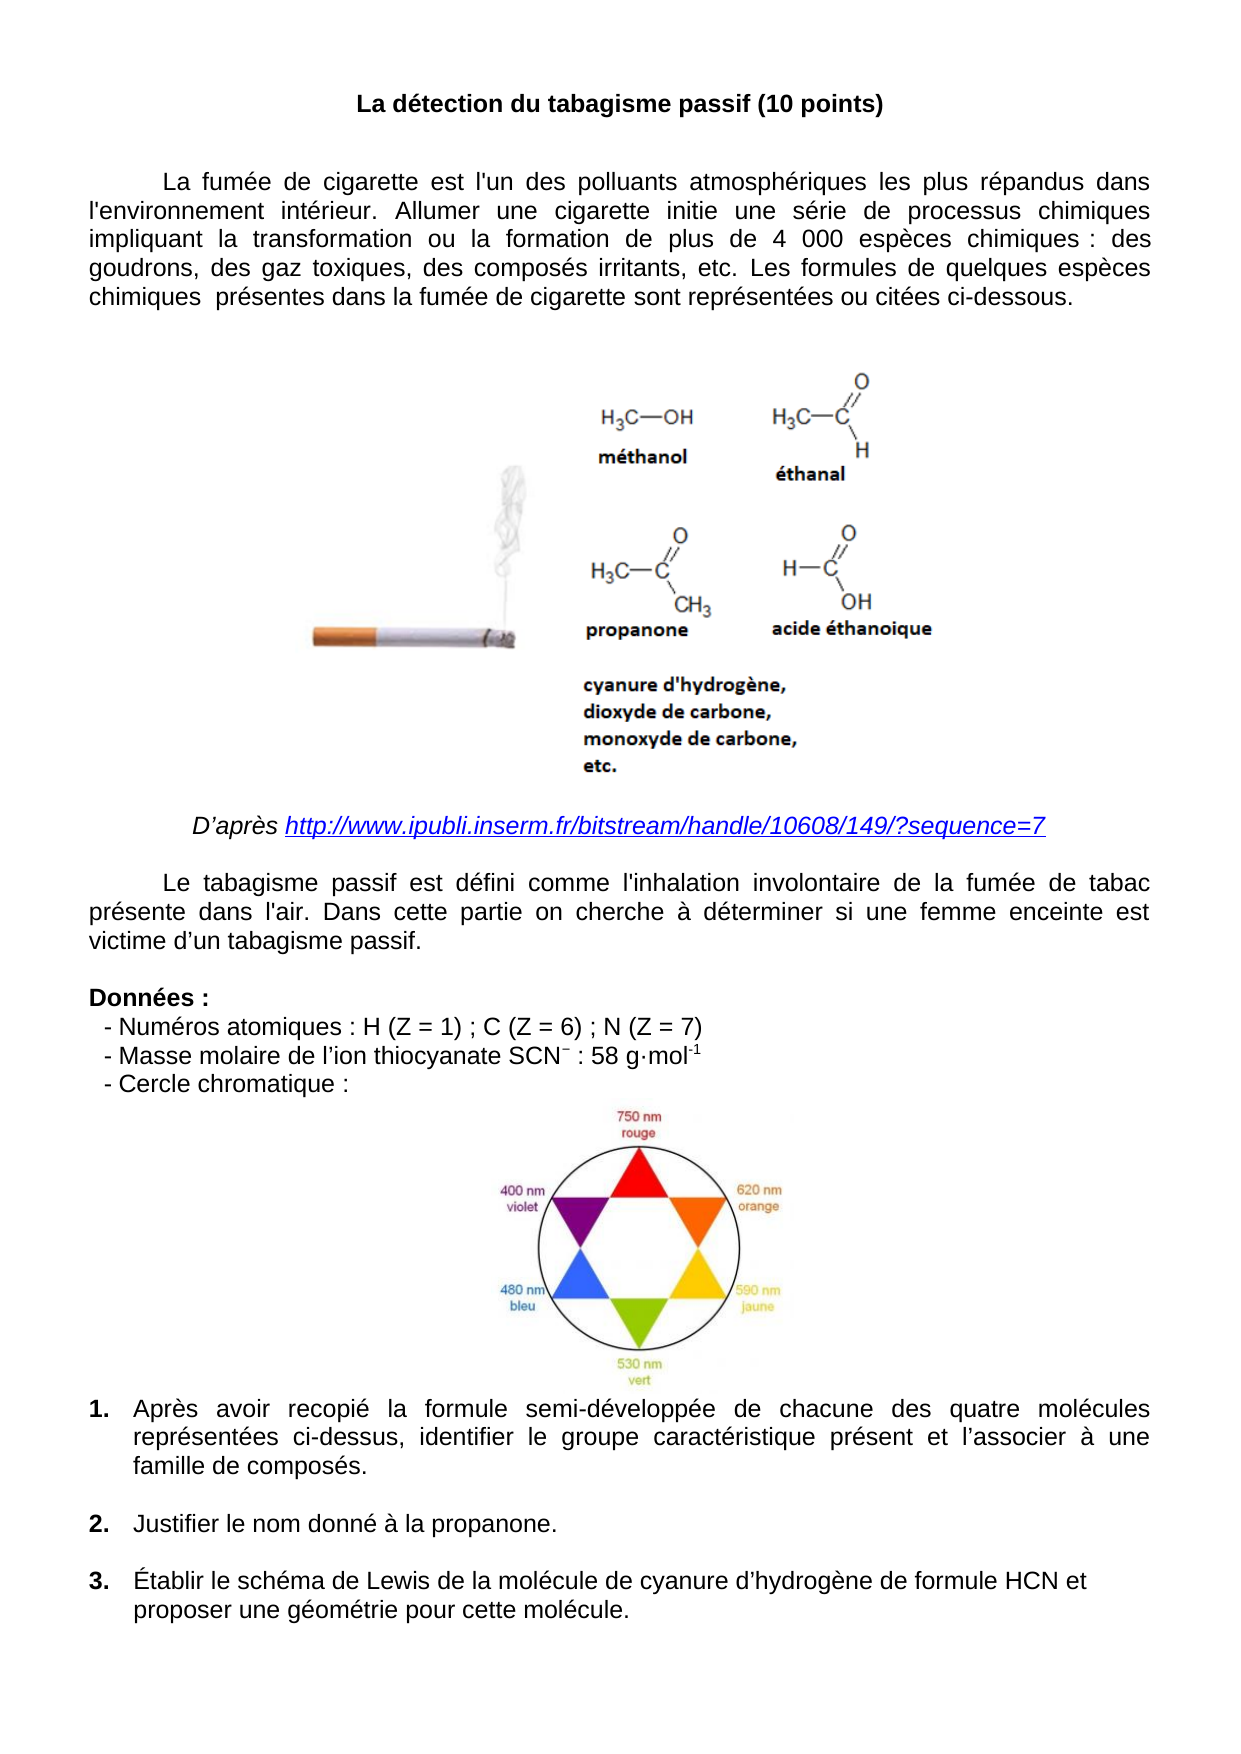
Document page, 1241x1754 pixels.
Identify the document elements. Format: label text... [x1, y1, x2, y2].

text Données : [89, 983, 1152, 1012]
list Numéros atomiques : H (Z = 1) ; C (Z = 6) ; N (Z = 7) [103, 1012, 1152, 1041]
list Cercle chromatique : [103, 1069, 1152, 1098]
picture [490, 1098, 794, 1394]
text La fumée de cigarette est l'un des polluants atmosphériques les plus répandus dans l'environnement intérieur. Allumer une cigarette initie une série de processus chimiques impliquant la transformation ou la formation de plus de 4 000 espèces chimiques : des goudrons, des gaz toxiques, des composés irritants, etc. Les formules de quelques espèces chimiques présentes dans la fumée de cigarette sont représentées ou citées ci-dessous. [89, 167, 1152, 311]
list Justifier le nom donné à la propanone. [89, 1508, 1152, 1537]
text D’après http://www.ipubli.inserm.fr/bitstream/handle/10608/149/?sequence=7 [89, 811, 1152, 839]
picture [293, 368, 947, 782]
list Masse molaire de l’ion thiocyanate SCN− : 58 g·mol-1 [103, 1041, 1152, 1069]
text La détection du tabagisme passif (10 points) [89, 89, 1152, 117]
list Après avoir recopié la formule semi-développée de chacune des quatre molécules représentées ci-dessus, identifier le groupe caractéristique présent et l’associer à une famille de composés. [89, 1393, 1152, 1480]
text Le tabagisme passif est défini comme l'inhalation involontaire de la fumée de tabac présente dans l'air. Dans cette partie on cherche à déterminer si une femme enceinte est victime d’un tabagisme passif. [89, 868, 1152, 954]
list Établir le schéma de Lewis de la molécule de cyanure d’hydrogène de formule HCN et proposer une géométrie pour cette molécule. [89, 1566, 1152, 1623]
